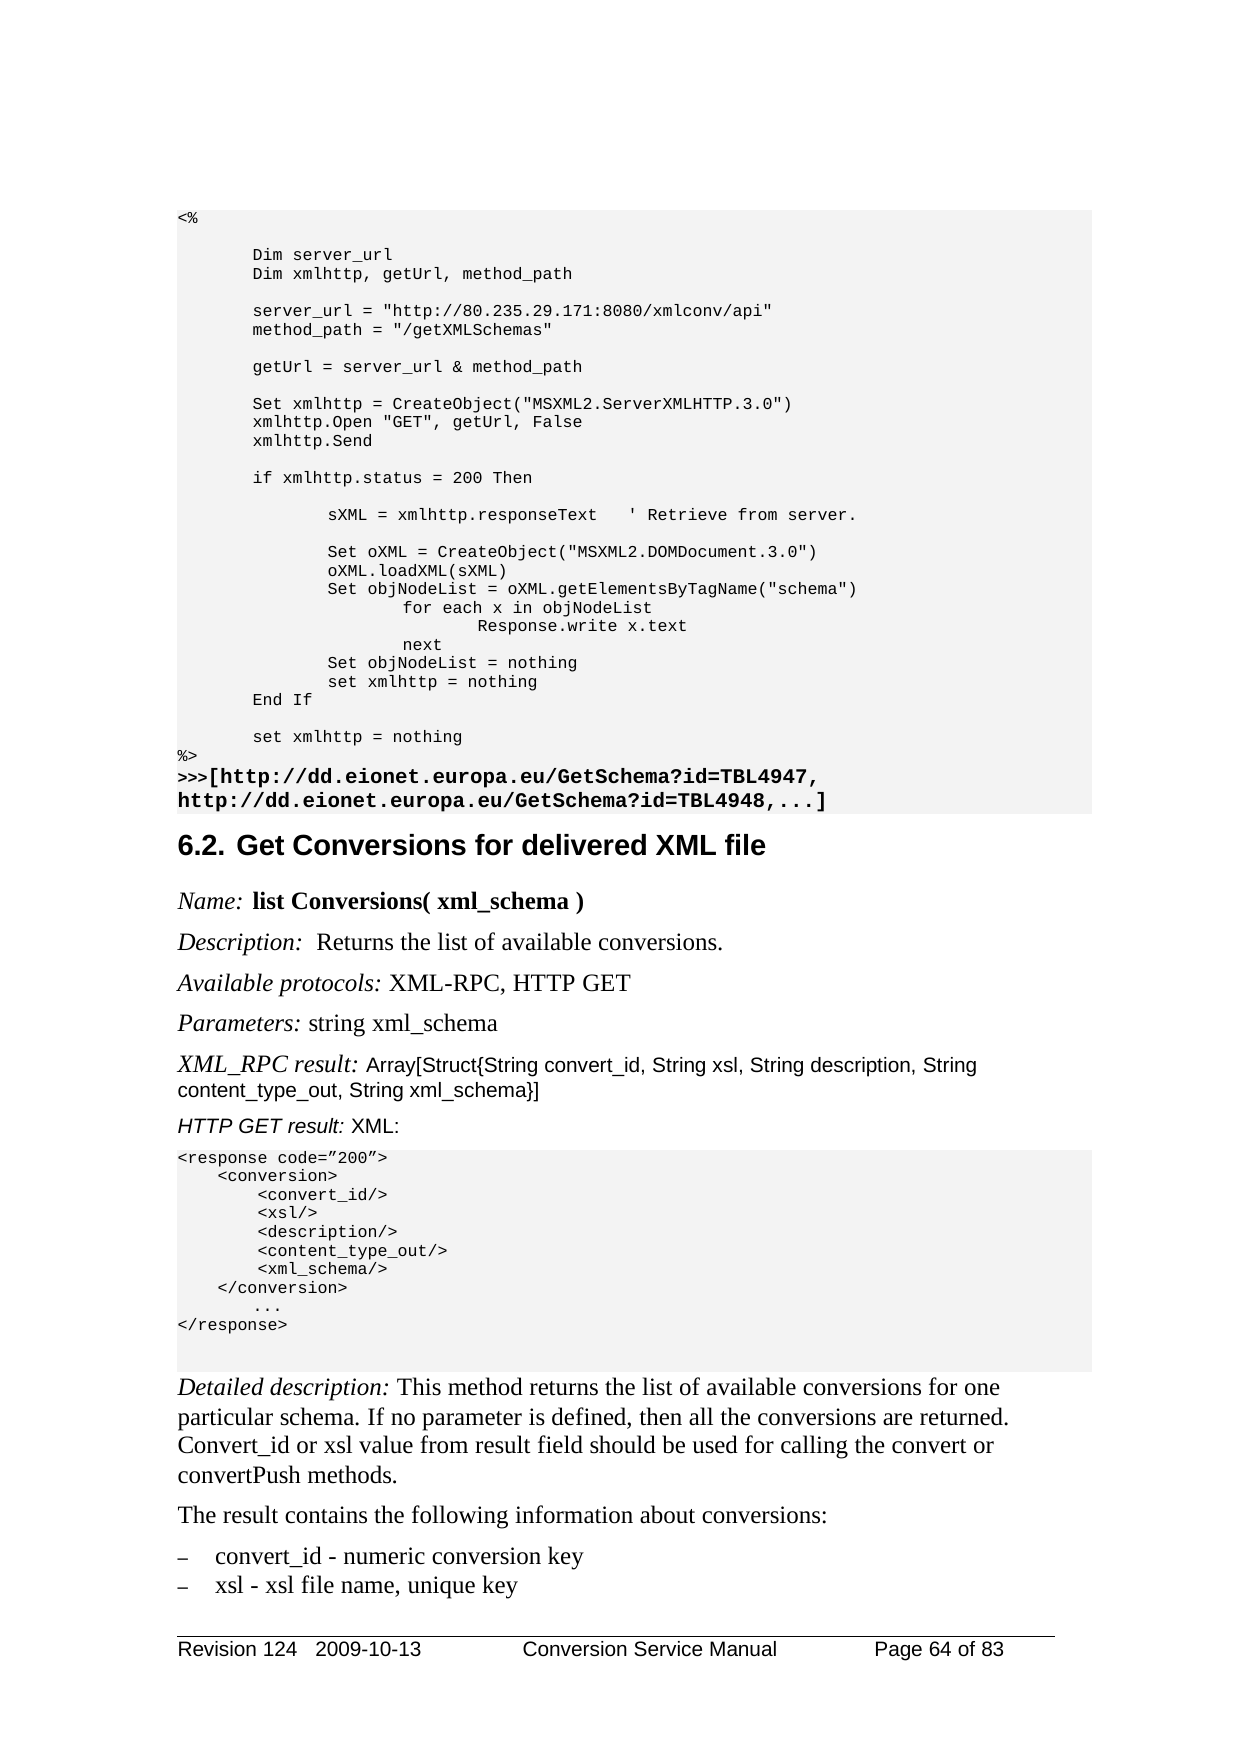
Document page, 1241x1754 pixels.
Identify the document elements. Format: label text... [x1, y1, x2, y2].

list <xsl/> [177, 1205, 1092, 1224]
text Available protocols: XML-RPC, HTTP GET [177, 967, 1092, 996]
list </conversion> [177, 1279, 1092, 1298]
text Name: list Conversions( xml_schema ) [177, 886, 1092, 915]
list </response> [177, 1317, 1092, 1335]
text Detailed description: This method returns the list of available conversions for one particular schema. If no parameter is defined, then all the conversions are returned. Convert_id or xsl value from result field should be used for calling the convert or convertPush methods. [177, 1372, 1092, 1488]
text End If [177, 692, 1092, 711]
list <response code=”200”> [177, 1150, 1092, 1168]
text %> [177, 748, 1092, 766]
text xmlhttp.Open "GET", getUrl, False [177, 414, 1092, 433]
text set xmlhttp = nothing [177, 674, 1092, 692]
list <content_type_out/> [177, 1242, 1092, 1261]
text XML_RPC result: Array[Struct{String convert_id, String xsl, String description, String content_type_out, String xml_schema}] [177, 1049, 1092, 1102]
subtitle Get Conversions for delivered XML file [177, 827, 1092, 861]
list <description/> [177, 1224, 1092, 1242]
text Description: Returns the list of available conversions. [177, 927, 1092, 956]
text sXML = xmlhttp.responseText ' Retrieve from server. [177, 507, 1092, 525]
text Response.write x.text [177, 618, 1092, 637]
list <conversion> [177, 1168, 1092, 1187]
text method_path = "/getXMLSchemas" [177, 321, 1092, 340]
list <% [177, 210, 1092, 229]
text if xmlhttp.status = 200 Then [177, 470, 1092, 488]
text >>>[http://dd.eionet.europa.eu/GetSchema?id=TBL4947, http://dd.eionet.europa.eu/GetSchema?id=TBL4948,...] [177, 766, 1092, 814]
text Dim xmlhttp, getUrl, method_path [177, 266, 1092, 284]
text Dim server_url [177, 247, 1092, 266]
text Set xmlhttp = CreateObject("MSXML2.ServerXMLHTTP.3.0") [177, 396, 1092, 414]
text The result contains the following information about conversions: [177, 1500, 1092, 1529]
text Parameters: string xml_schema [177, 1008, 1092, 1037]
text xmlhttp.Send [177, 433, 1092, 451]
list xsl - xsl file name, unique key [177, 1570, 1092, 1599]
text Set oXML = CreateObject("MSXML2.DOMDocument.3.0") [177, 544, 1092, 562]
text getUrl = server_url & method_path [177, 358, 1092, 377]
list ... [177, 1298, 1092, 1317]
text next [177, 637, 1092, 655]
text oXML.loadXML(sXML) [177, 562, 1092, 581]
text set xmlhttp = nothing [177, 729, 1092, 748]
text server_url = "http://80.235.29.171:8080/xmlconv/api" [177, 303, 1092, 321]
list <xml_schema/> [177, 1261, 1092, 1279]
text HTTP GET result: XML: [177, 1114, 1092, 1138]
text Set objNodeList = nothing [177, 655, 1092, 674]
text for each x in objNodeList [177, 599, 1092, 618]
text Set objNodeList = oXML.getElementsByTagName("schema") [177, 581, 1092, 599]
list convert_id - numeric conversion key [177, 1541, 1092, 1570]
list <convert_id/> [177, 1187, 1092, 1205]
